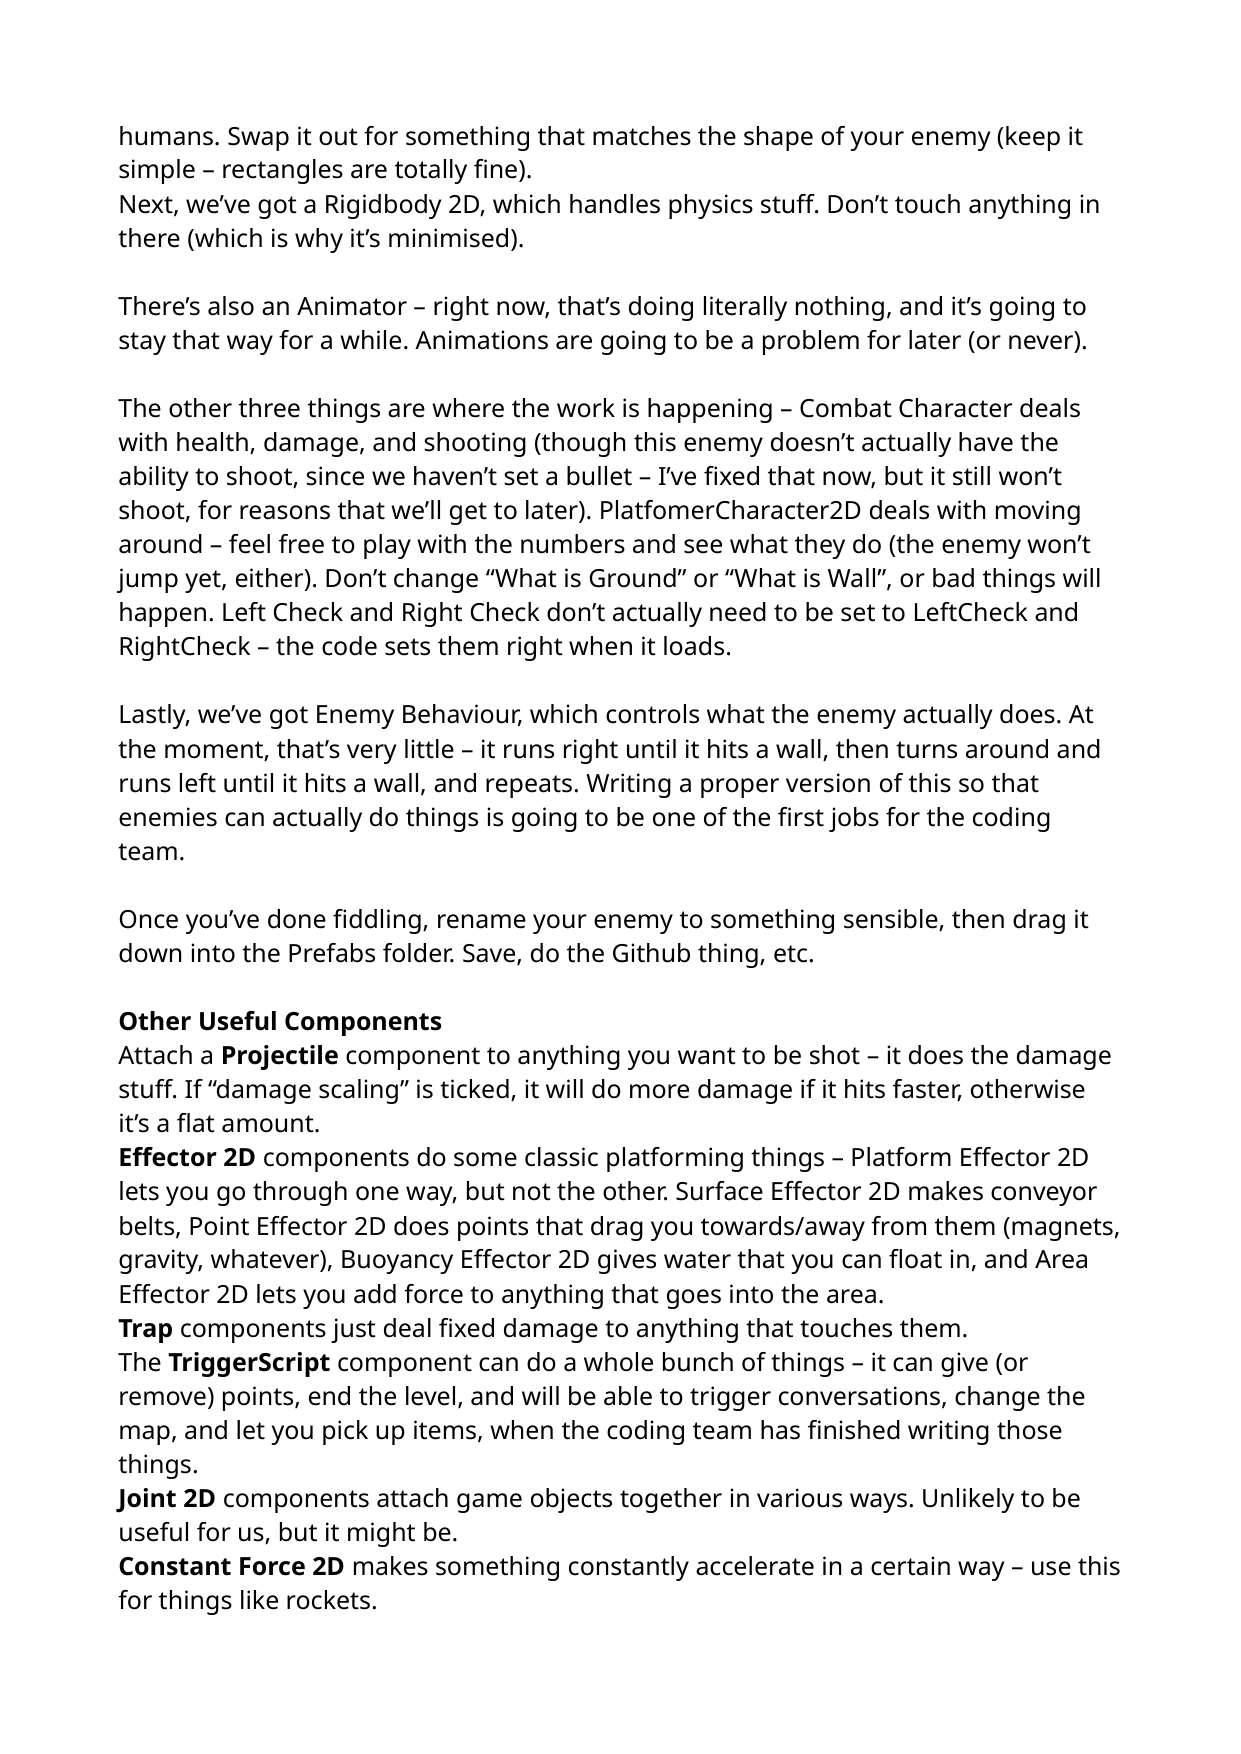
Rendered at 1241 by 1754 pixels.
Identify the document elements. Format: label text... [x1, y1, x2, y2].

text Next, we’ve got a Rigidbody 2D, which handles physics stuff. Don’t touch anything in there (which is why it’s minimised). [118, 186, 1122, 254]
text The TriggerScript component can do a whole bunch of things – it can give (or remove) points, end the level, and will be able to trigger conversations, change the map, and let you pick up items, when the coding team has finished writing those things. [118, 1344, 1122, 1481]
text Trap components just deal fixed damage to anything that touches them. [118, 1310, 1122, 1344]
text Other Useful Components [118, 1004, 1122, 1038]
text Effector 2D components do some classic platforming things – Platform Effector 2D lets you go through one way, but not the other. Surface Effector 2D makes conveyor belts, Point Effector 2D does points that drag you towards/away from them (magnets, gravity, whatever), Buoyancy Effector 2D gives water that you can float in, and Area Effector 2D lets you add force to anything that goes into the area. [118, 1140, 1122, 1310]
text humans. Swap it out for something that matches the shape of your enemy (keep it simple – rectangles are totally fine). [118, 118, 1122, 186]
text Joint 2D components attach game objects together in various ways. Unlikely to be useful for us, but it might be. [118, 1481, 1122, 1549]
text Once you’ve done fiddling, rename your enemy to something sensible, then drag it down into the Prefabs folder. Save, do the Github thing, etc. [118, 902, 1122, 970]
text There’s also an Animator – right now, that’s doing literally nothing, and it’s going to stay that way for a while. Animations are going to be a problem for later (or never). [118, 288, 1122, 357]
text The other three things are where the work is happening – Combat Character deals with health, damage, and shooting (though this enemy doesn’t actually have the ability to shoot, since we haven’t set a bullet – I’ve fixed that now, but it still won’t shoot, for reasons that we’ll get to later). PlatfomerCharacter2D deals with moving around – feel free to play with the numbers and see what they do (the enemy won’t jump yet, either). Don’t change “What is Ground” or “What is Wall”, or bad things will happen. Left Check and Right Check don’t actually need to be set to LeftCheck and RightCheck – the code sets them right when it loads. [118, 391, 1122, 663]
text Lastly, we’ve got Enemy Behaviour, which controls what the enemy actually does. At the moment, that’s very little – it runs right until it hits a wall, then turns around and runs left until it hits a wall, and repeats. Writing a proper version of this so that enemies can actually do things is going to be one of the first jobs for the coding team. [118, 697, 1122, 867]
text Attach a Projectile component to anything you want to be shot – it does the damage stuff. If “damage scaling” is ticked, it will do more damage if it hits faster, otherwise it’s a flat amount. [118, 1038, 1122, 1140]
text Constant Force 2D makes something constantly accelerate in a certain way – use this for things like rockets. [118, 1549, 1122, 1617]
